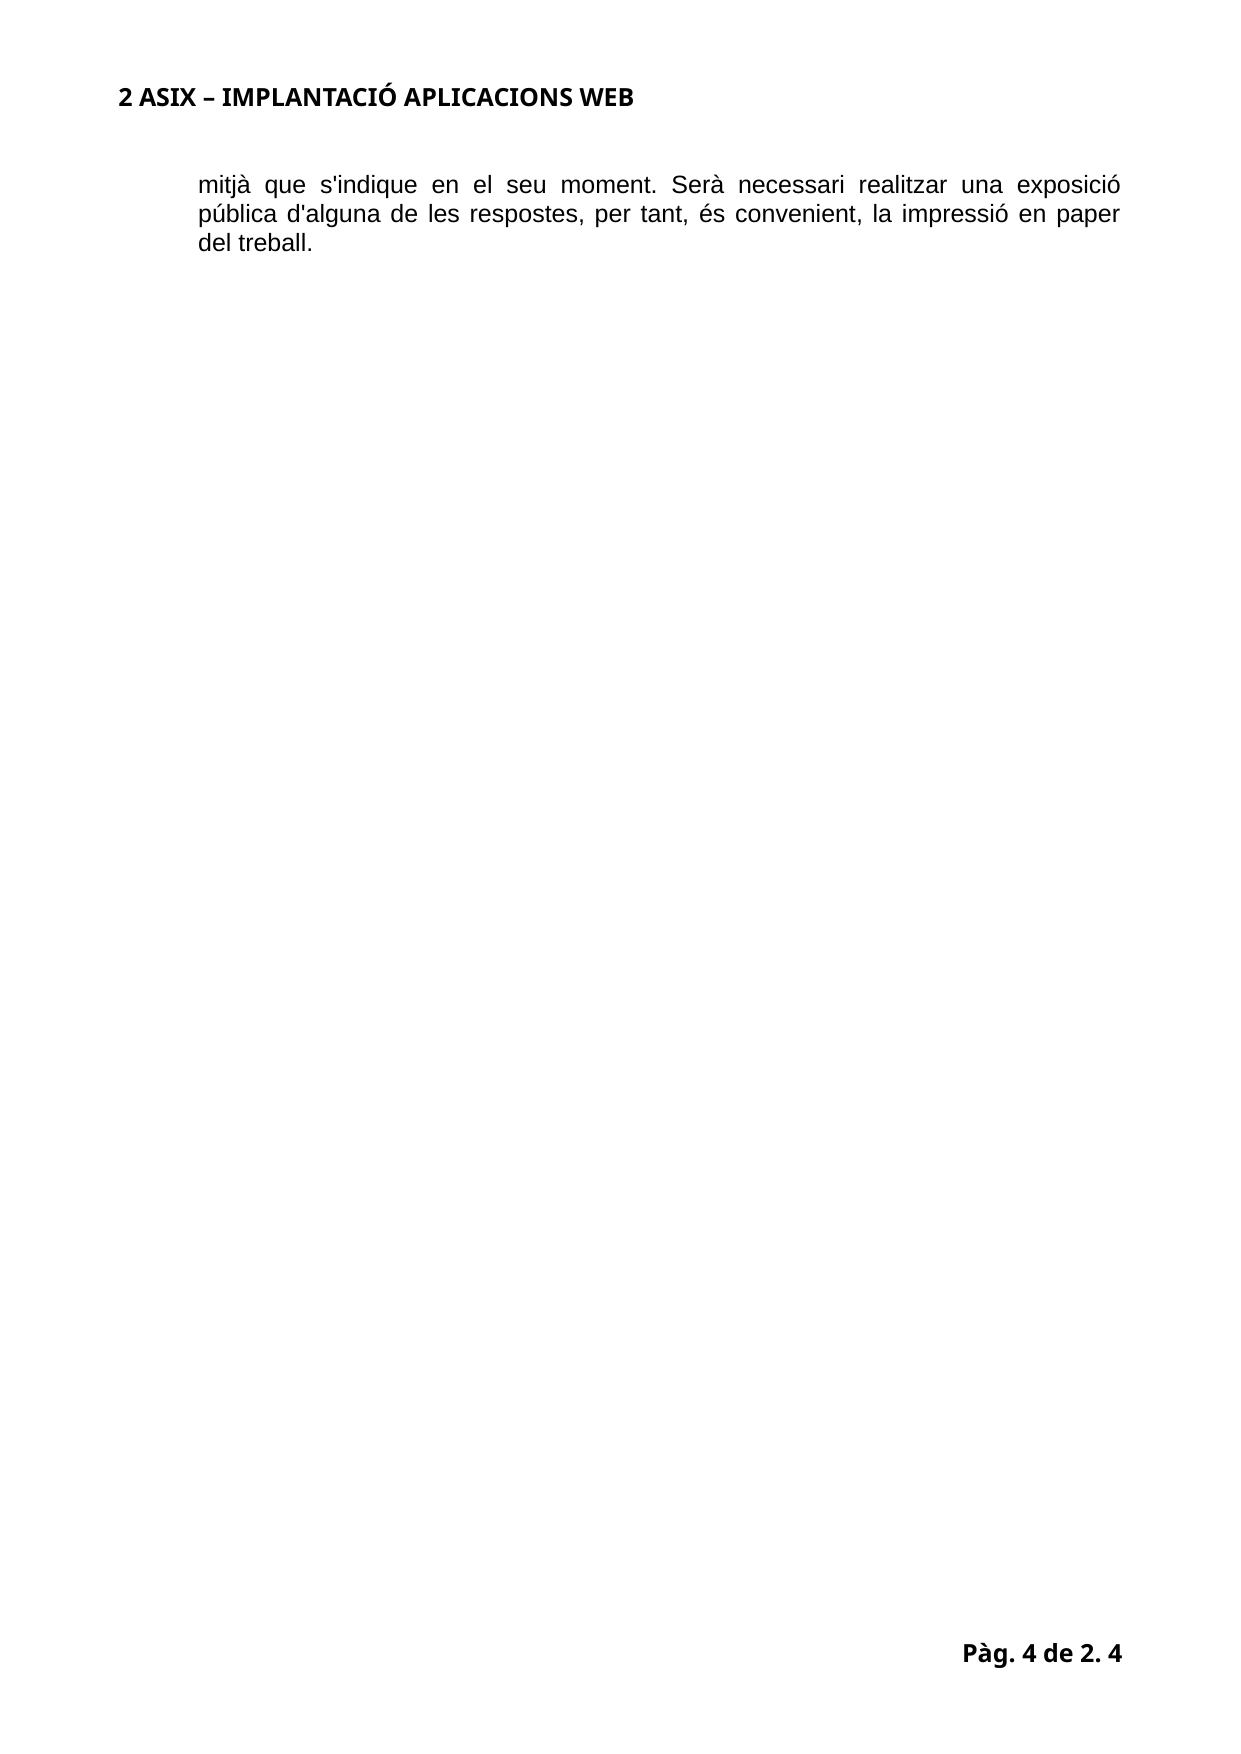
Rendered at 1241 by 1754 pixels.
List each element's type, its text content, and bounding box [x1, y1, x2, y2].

text mitjà que s'indique en el seu moment. Serà necessari realitzar una exposició pública d'alguna de les respostes, per tant, és convenient, la impressió en paper del treball. [198, 170, 1122, 257]
